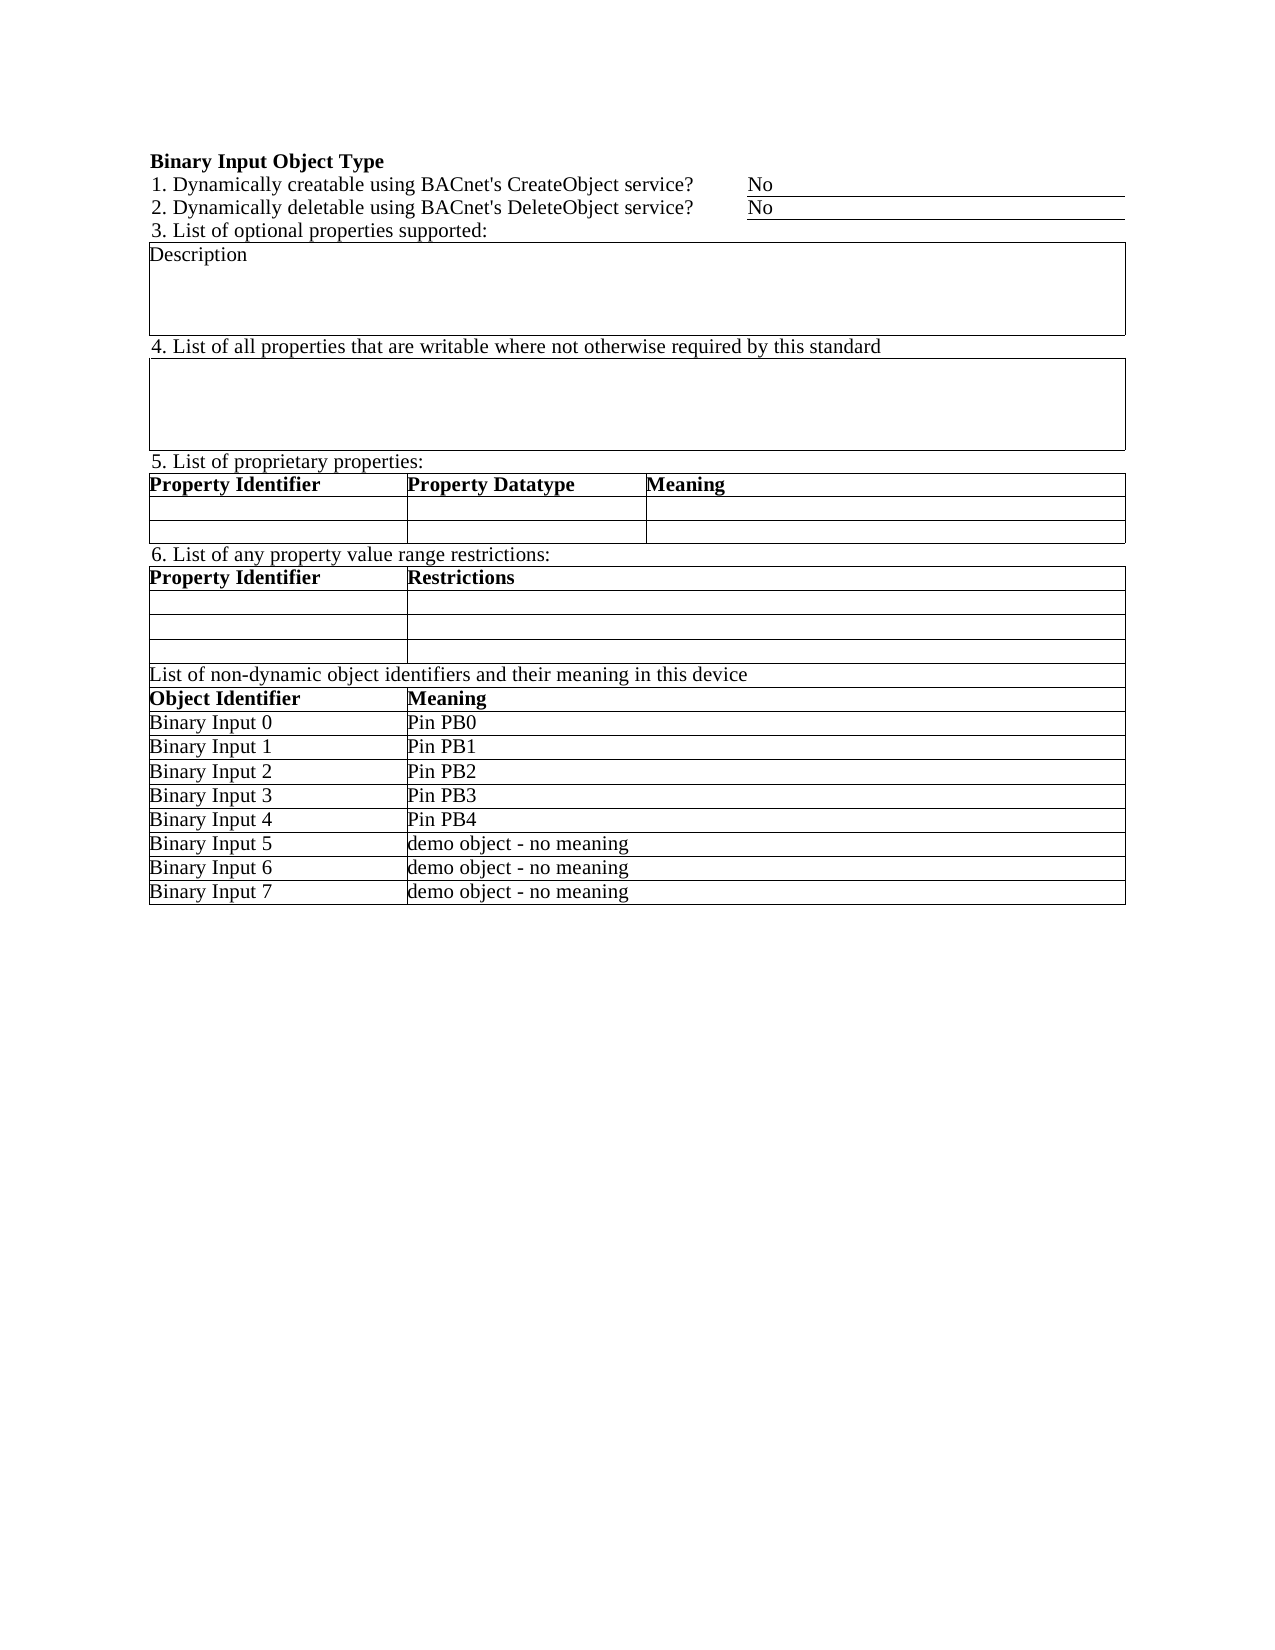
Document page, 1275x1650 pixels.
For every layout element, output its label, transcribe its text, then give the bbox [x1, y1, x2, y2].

table_cell Pin PB3 [408, 785, 1125, 808]
table_cell [150, 497, 407, 520]
table_cell [150, 591, 407, 614]
table_cell [150, 615, 407, 638]
table_cell demo object - no meaning [408, 881, 1125, 904]
table_cell [150, 640, 407, 663]
table_cell No [747, 197, 1125, 219]
table_header No [747, 173, 1125, 196]
text Binary Input Object Type [150, 150, 1125, 173]
table_cell Object Identifier [150, 688, 407, 711]
table_header 1. Dynamically creatable using BACnet's CreateObject service? [151, 173, 747, 196]
table_cell Pin PB1 [408, 736, 1125, 759]
table_cell [408, 497, 646, 520]
table_cell 6. List of any property value range restrictions: [151, 544, 1125, 566]
table_cell 3. List of optional properties supported: [151, 219, 1125, 242]
table_cell demo object - no meaning [408, 833, 1125, 856]
table_cell 5. List of proprietary properties: [151, 451, 1125, 473]
table_cell [647, 521, 1125, 543]
table_cell Property Identifier [150, 474, 407, 496]
table_cell Meaning [408, 688, 1125, 711]
table_cell Binary Input 5 [150, 833, 407, 856]
table_cell [408, 640, 1125, 663]
table_cell 2. Dynamically deletable using BACnet's DeleteObject service? [151, 196, 747, 219]
table_cell Binary Input 4 [150, 809, 407, 832]
table_cell List of non-dynamic object identifiers and their meaning in this device [150, 664, 1125, 687]
table_cell [408, 521, 646, 543]
table_cell Binary Input 6 [150, 857, 407, 880]
table_cell Pin PB0 [408, 712, 1125, 735]
table_cell Pin PB4 [408, 809, 1125, 832]
table_cell [408, 591, 1125, 614]
table_cell Property Datatype [408, 474, 646, 496]
table_cell Pin PB2 [408, 760, 1125, 783]
table_cell Binary Input 0 [150, 712, 407, 735]
table_cell Meaning [647, 474, 1125, 496]
table_cell 4. List of all properties that are writable where not otherwise required by this standard [151, 336, 1125, 358]
table_cell Property Identifier [150, 567, 407, 590]
table_cell [647, 497, 1125, 520]
table_cell [150, 358, 1125, 450]
table_cell [150, 521, 407, 543]
table_cell Description [150, 243, 1125, 334]
table_cell Binary Input 1 [150, 736, 407, 759]
table_cell Binary Input 3 [150, 785, 407, 808]
table_cell Restrictions [408, 567, 1125, 590]
table_cell Binary Input 7 [150, 881, 407, 904]
table_cell [408, 615, 1125, 638]
table_cell Binary Input 2 [150, 760, 407, 783]
table_cell demo object - no meaning [408, 857, 1125, 880]
